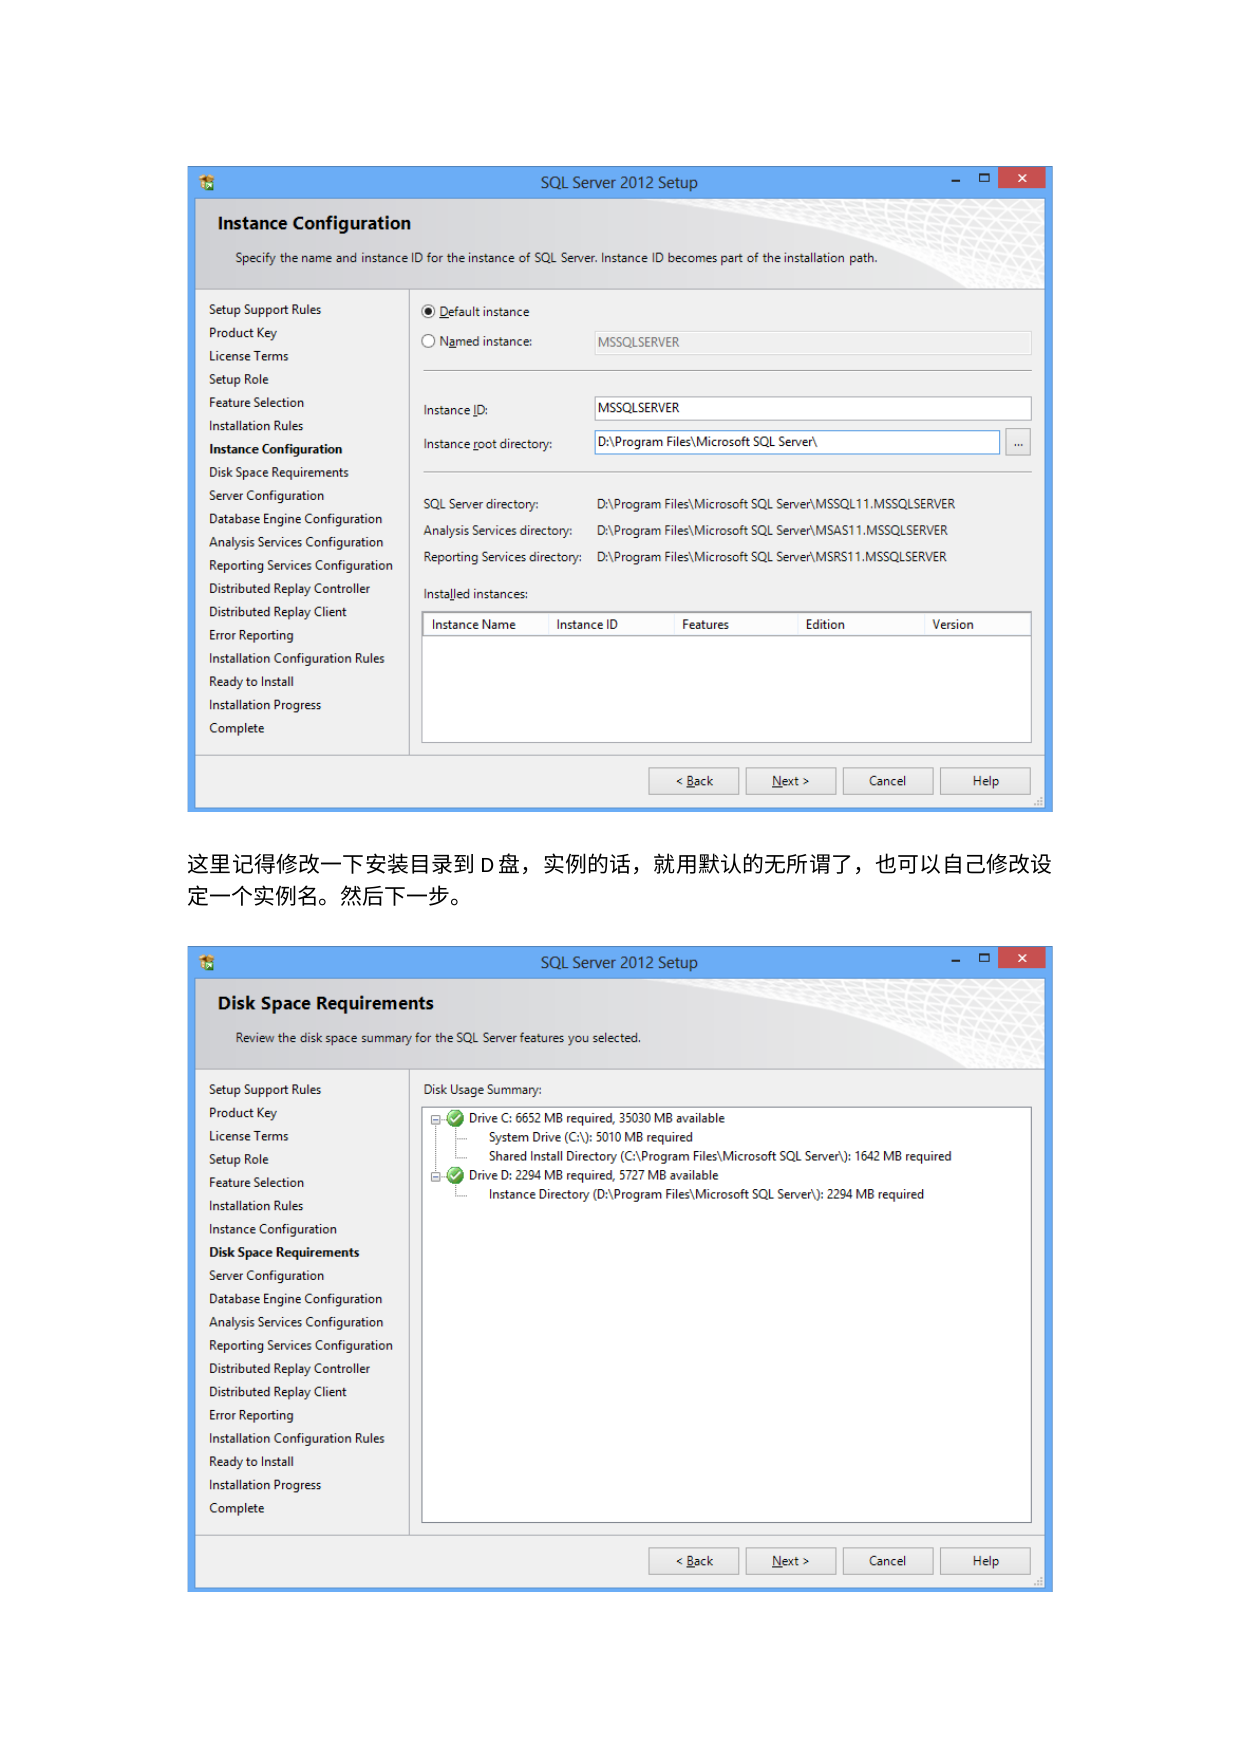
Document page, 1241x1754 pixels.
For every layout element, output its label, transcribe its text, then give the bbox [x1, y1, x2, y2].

text 这里记得修改一下安装目录到D盘，实例的话，就用默认的无所谓了，也可以自己修改设定一个实例名。然后下一步。 [187, 844, 1053, 909]
picture [187, 946, 1053, 1592]
picture [187, 166, 1053, 812]
